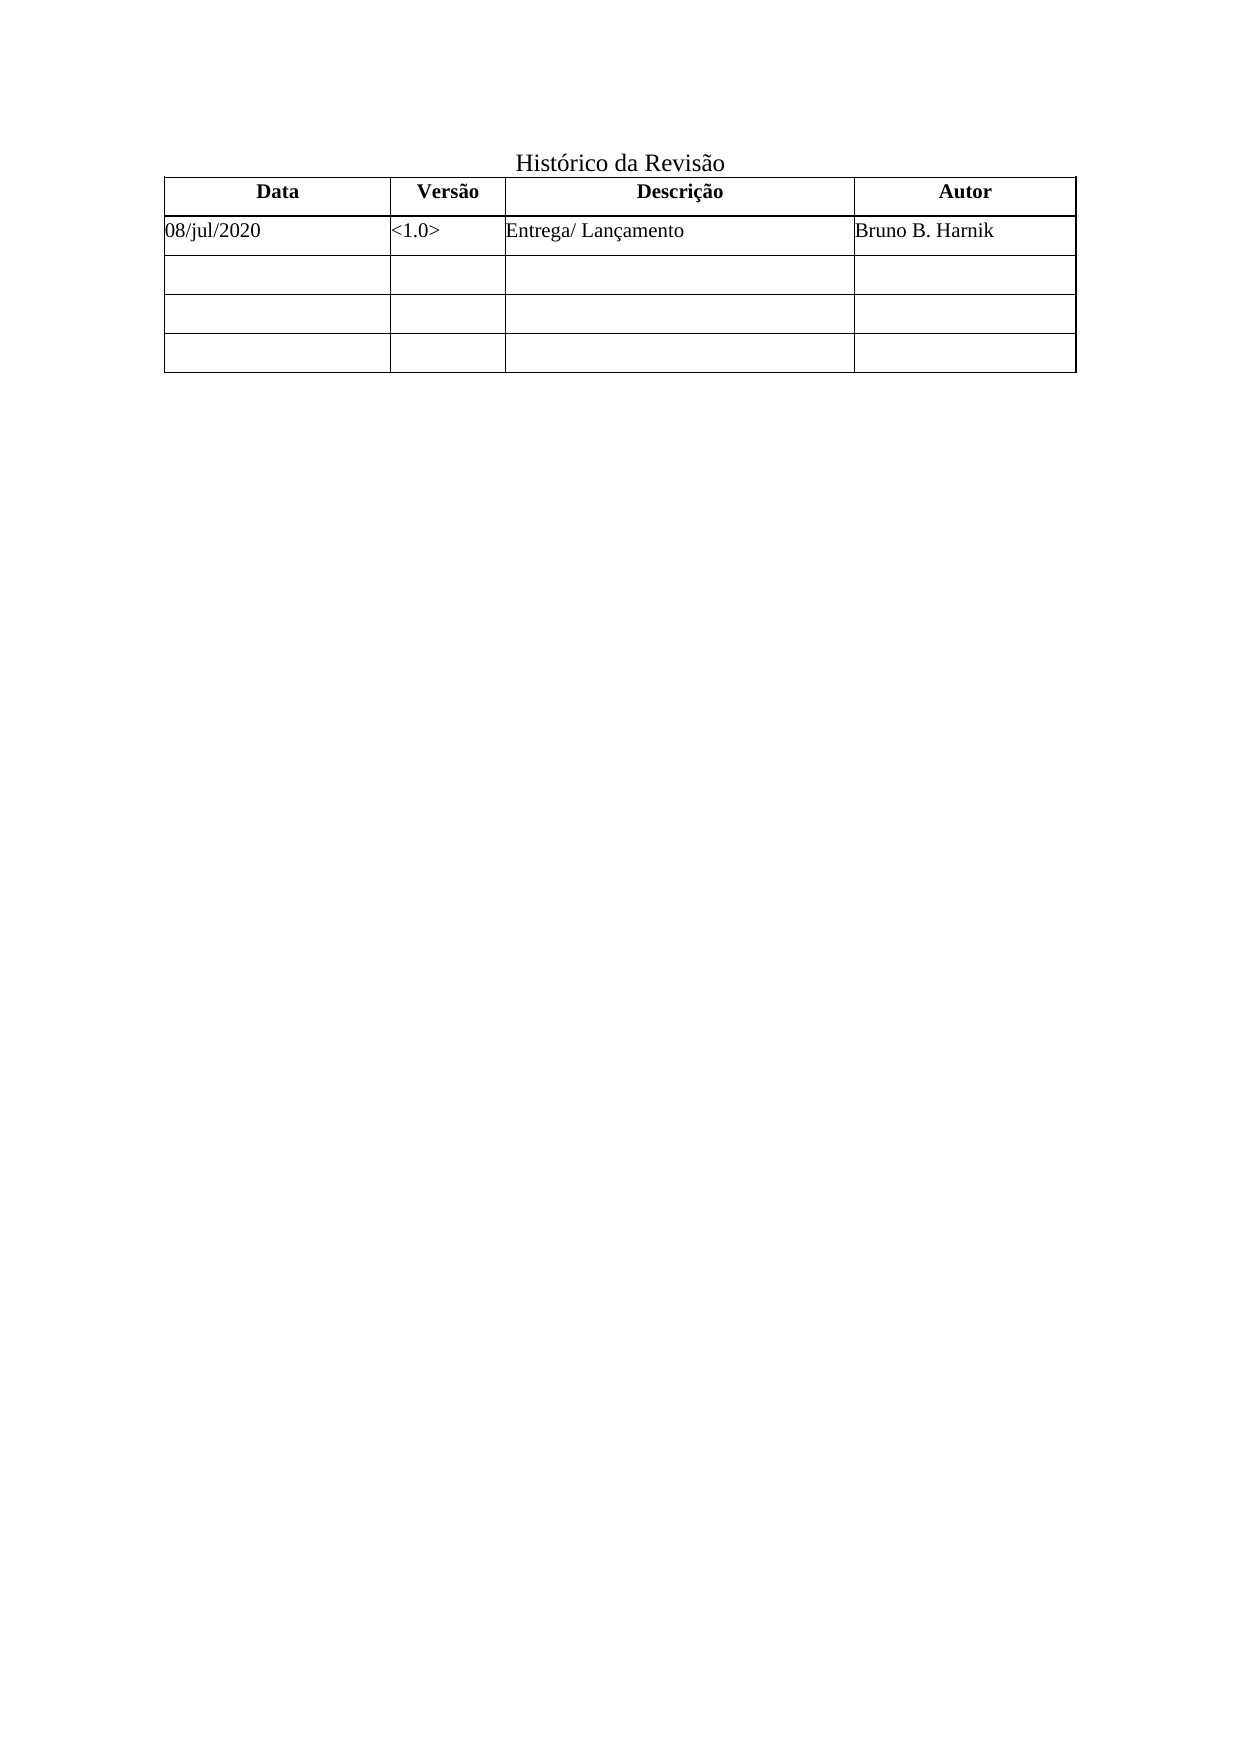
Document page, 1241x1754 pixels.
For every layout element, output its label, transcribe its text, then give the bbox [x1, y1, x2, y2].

table_cell <1.0> [391, 217, 505, 254]
table_cell Entrega/ Lançamento [506, 217, 854, 254]
table_cell [391, 295, 505, 333]
table_cell [506, 334, 854, 372]
table_cell [506, 295, 854, 333]
table_cell [855, 256, 1075, 293]
table_cell [165, 334, 390, 372]
table_cell [165, 256, 390, 293]
table_cell [391, 334, 505, 372]
table_cell [506, 256, 854, 293]
text Histórico da Revisão [177, 148, 1063, 176]
table_cell [855, 295, 1075, 333]
table_cell 08/jul/2020 [165, 217, 390, 254]
table_header Autor [855, 178, 1075, 215]
table_cell [855, 334, 1075, 372]
table_header Versão [391, 178, 505, 215]
table_header Data [165, 178, 390, 215]
table_header Descrição [506, 178, 854, 215]
table_cell Bruno B. Harnik [855, 217, 1075, 254]
table_cell [391, 256, 505, 293]
table_cell [165, 295, 390, 333]
